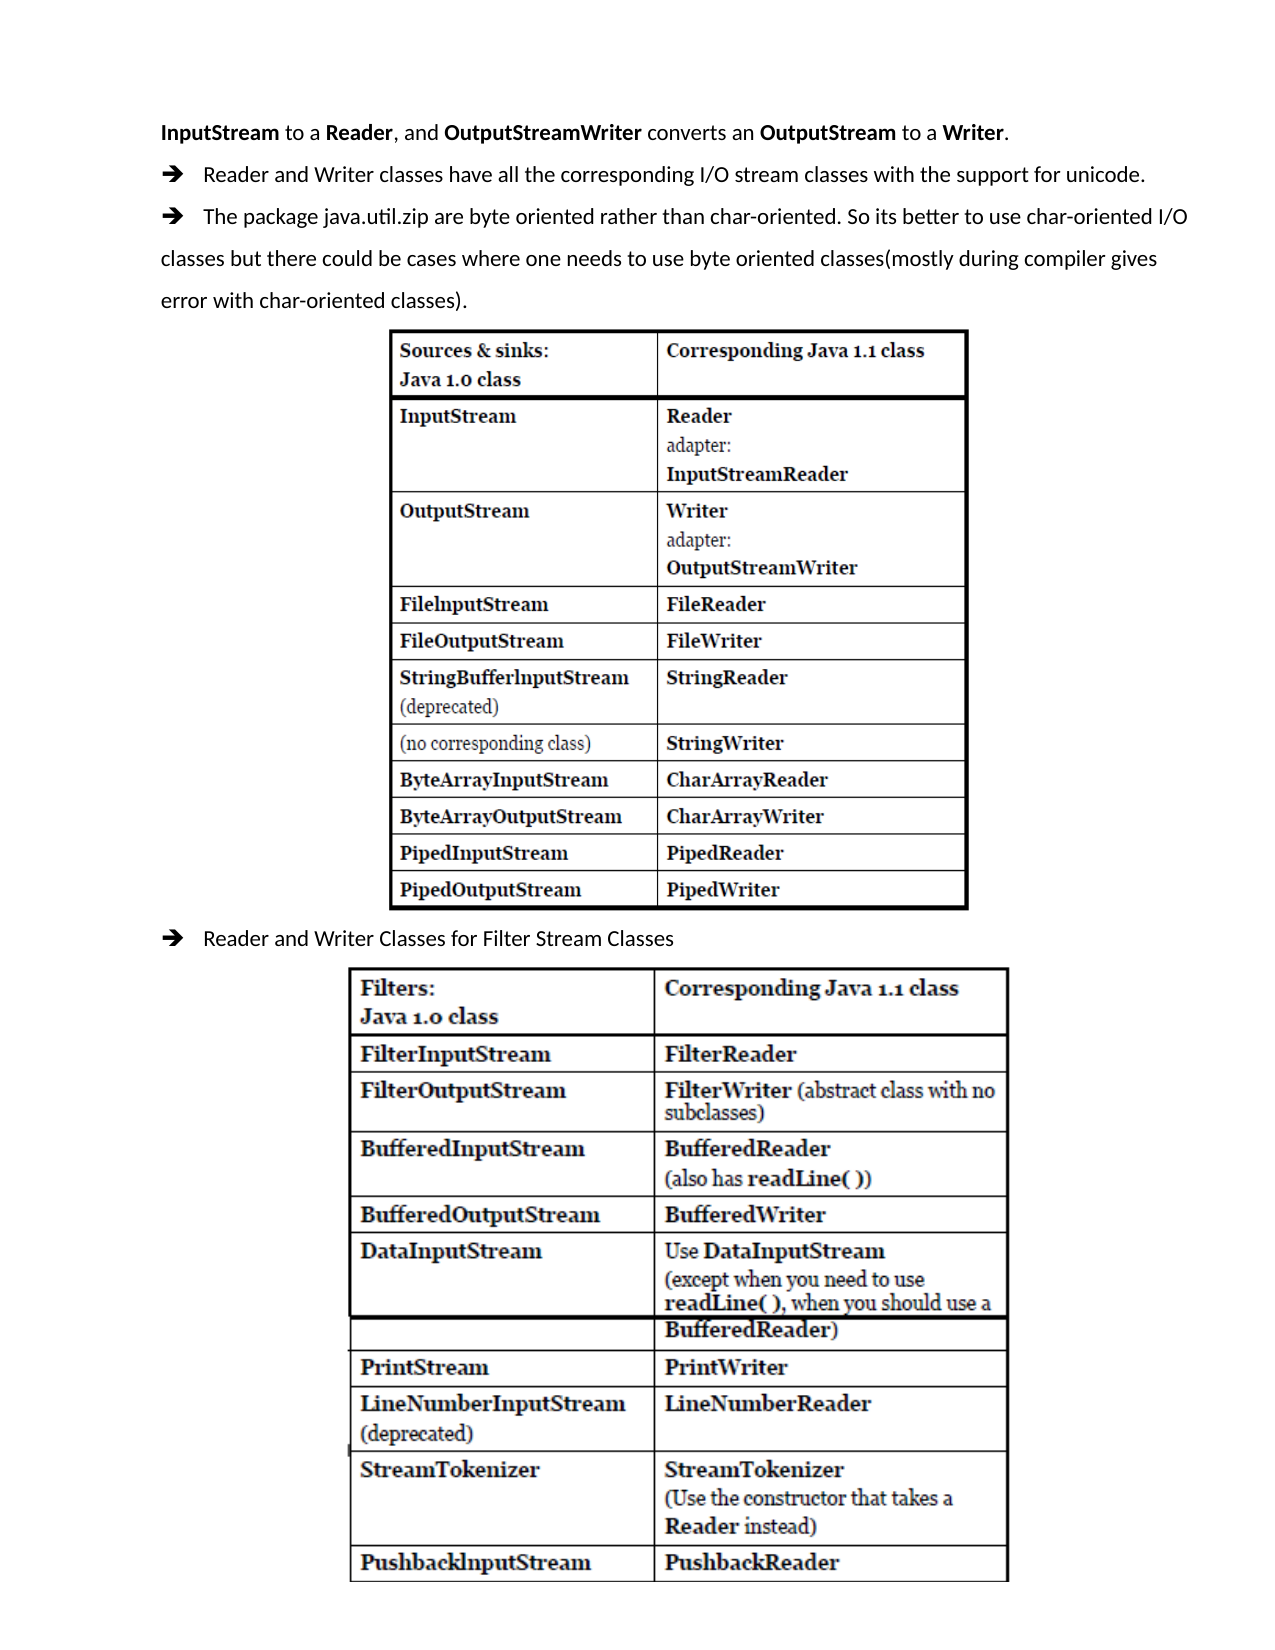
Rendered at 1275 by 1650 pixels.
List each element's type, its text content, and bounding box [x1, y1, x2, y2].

list Reader and Writer classes have all the corresponding I/O stream classes with the support for unicode. [161, 160, 1199, 188]
list InputStream to a Reader, and OutputStreamWriter converts an OutputStream to a Writer. [161, 118, 1199, 146]
list The package java.util.zip are byte oriented rather than char-oriented. So its better to use char-oriented I/O classes but there could be cases where one needs to use byte oriented classes(mostly during compiler gives error with char-oriented classes). [161, 202, 1199, 314]
list Reader and Writer Classes for Filter Stream Classes [161, 328, 1199, 952]
